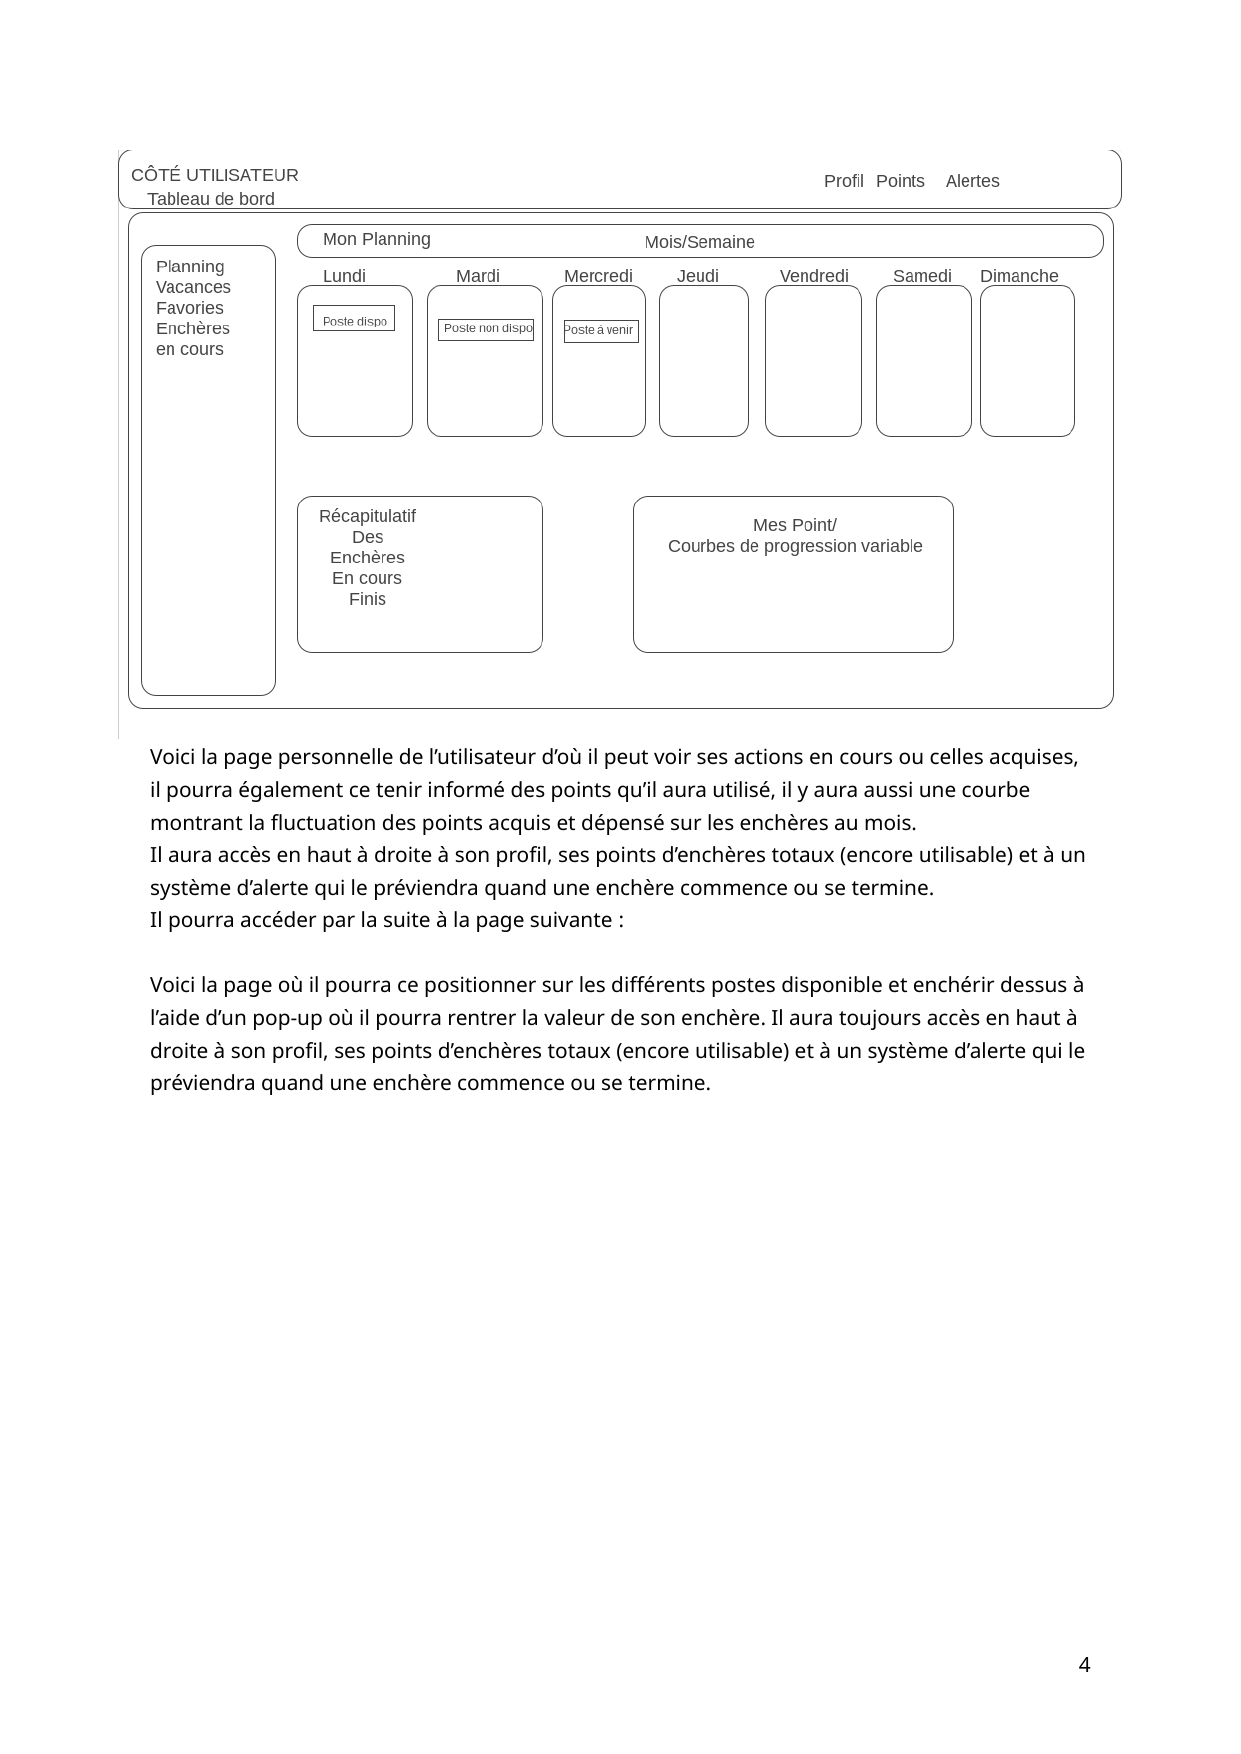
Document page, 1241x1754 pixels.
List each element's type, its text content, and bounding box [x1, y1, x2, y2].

text Voici la page où il pourra ce positionner sur les différents postes disponible et enchérir dessus à l’aide d’un pop-up où il pourra rentrer la valeur de son enchère. Il aura toujours accès en haut à droite à son profil, ses points d’enchères totaux (encore utilisable) et à un système d’alerte qui le préviendra quand une enchère commence ou se termine. [150, 971, 1090, 1097]
text Il aura accès en haut à droite à son profil, ses points d’enchères totaux (encore utilisable) et à un système d’alerte qui le préviendra quand une enchère commence ou se termine. [150, 840, 1090, 901]
picture [118, 150, 1123, 739]
text Voici la page personnelle de l’utilisateur d’où il peut voir ses actions en cours ou celles acquises, il pourra également ce tenir informé des points qu’il aura utilisé, il y aura aussi une courbe montrant la fluctuation des points acquis et dépensé sur les enchères au mois. [150, 739, 1090, 836]
text Il pourra accéder par la suite à la page suivante : [150, 905, 1090, 934]
